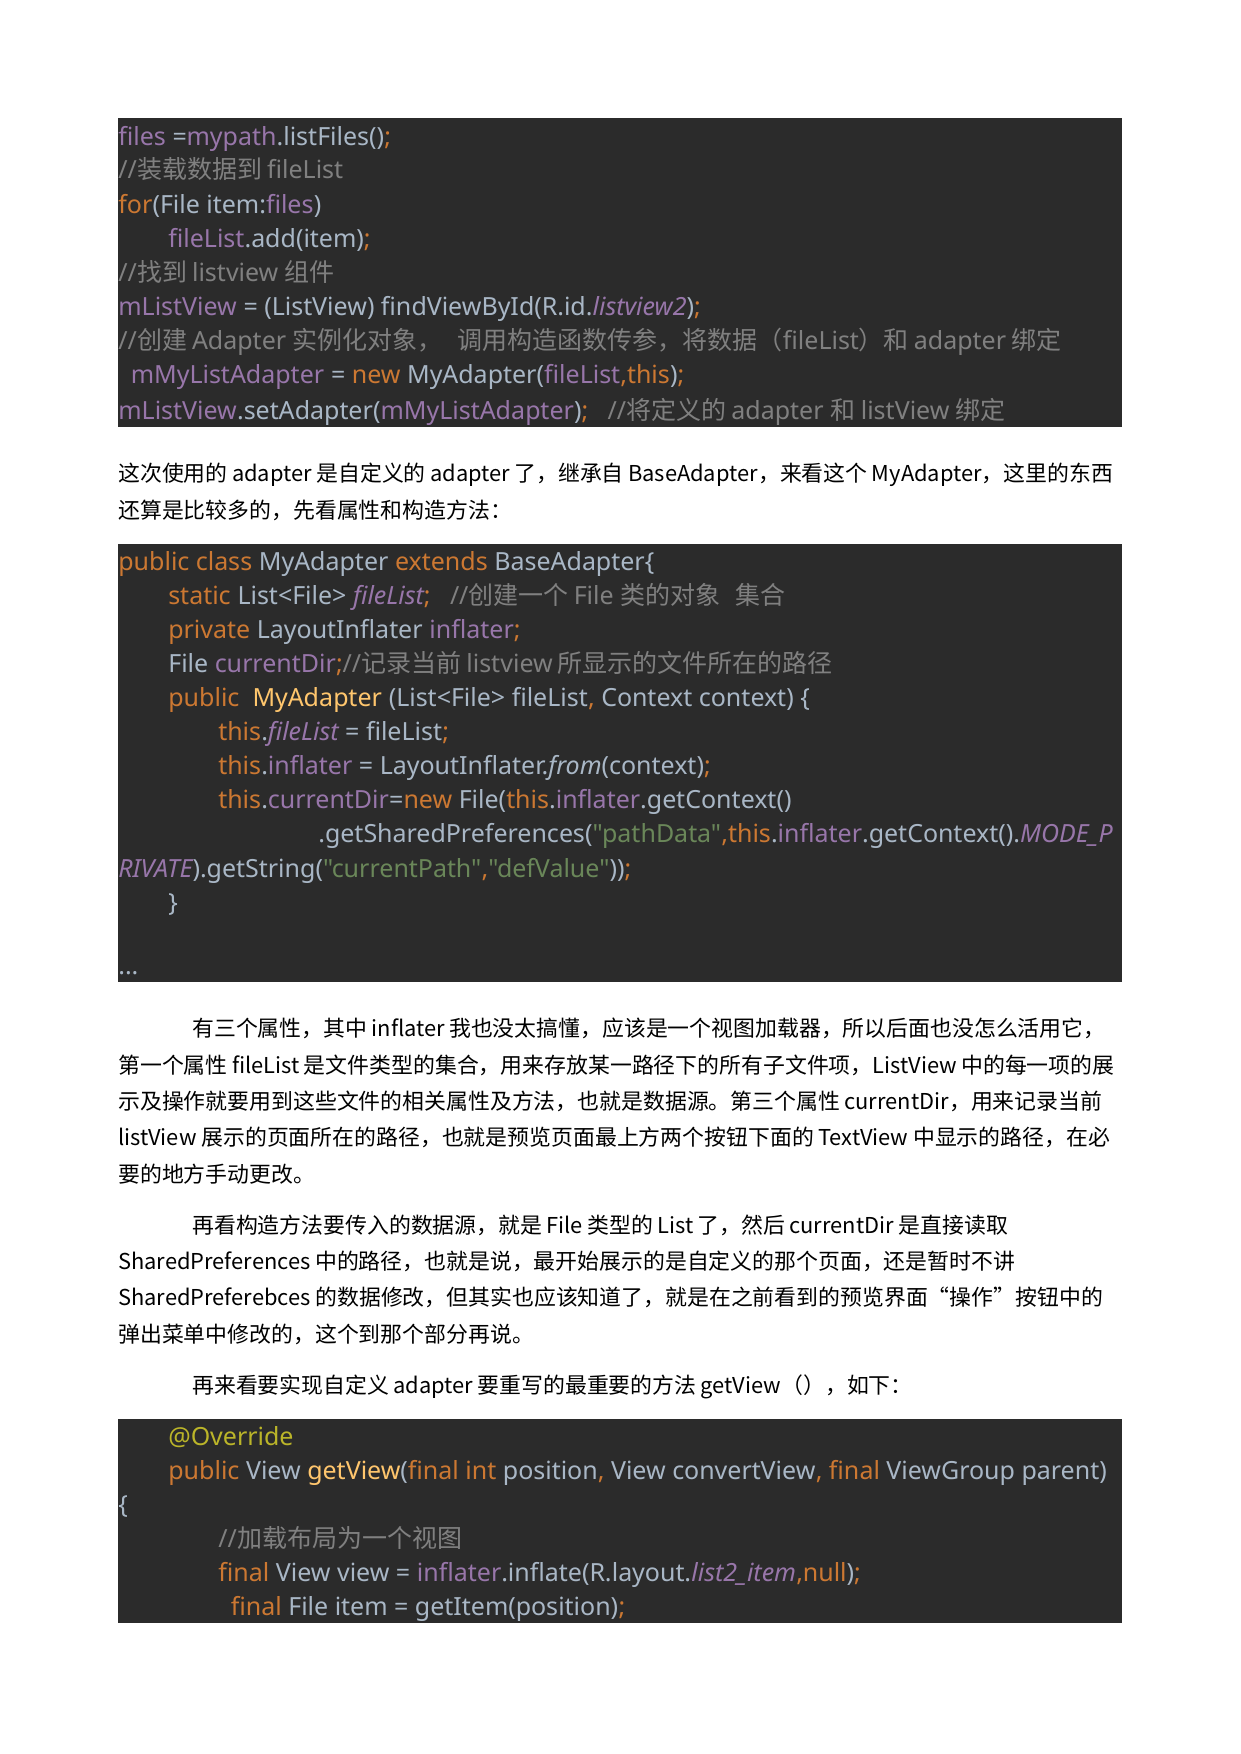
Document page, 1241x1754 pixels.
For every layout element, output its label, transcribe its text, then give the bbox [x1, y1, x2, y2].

text private LayoutInflater inflater; [118, 612, 1122, 646]
text //创建Adapter 实例化对象， 调用构造函数传参，将数据（fileList）和adapter绑定 [118, 322, 1122, 357]
text 这次使用的adapter是自定义的adapter了，继承自BaseAdapter，来看这个MyAdapter，这里的东西还算是比较多的，先看属性和构造方法： [118, 456, 1122, 524]
text files =mypath.listFiles(); [118, 118, 1122, 152]
text this.inflater = LayoutInflater.from(context); [118, 748, 1122, 782]
text mListView = (ListView) findViewById(R.id.listview2); [118, 288, 1122, 322]
text static List<File> fileList; //创建一个File 类的对象 集合 [118, 578, 1122, 612]
text } [118, 884, 1122, 918]
text final View view = inflater.inflate(R.layout.list2_item,null); [118, 1555, 1122, 1589]
text final File item = getItem(position); [118, 1589, 1122, 1623]
text //找到listview 组件 [118, 254, 1122, 288]
text mListView.setAdapter(mMyListAdapter); //将定义的adapter 和 listView 绑定 [118, 391, 1122, 427]
text ... [118, 948, 1122, 982]
text 有三个属性，其中inflater我也没太搞懂，应该是一个视图加载器，所以后面也没怎么活用它，第一个属性fileList是文件类型的集合，用来存放某一路径下的所有子文件项，ListView中的每一项的展示及操作就要用到这些文件的相关属性及方法，也就是数据源。第三个属性currentDir，用来记录当前listView展示的页面所在的路径，也就是预览页面最上方两个按钮下面的TextView中显示的路径，在必要的地方手动更改。 [118, 1011, 1122, 1188]
text public View getView(final int position, View convertView, final ViewGroup parent) { [118, 1453, 1122, 1521]
text fileList.add(item); [118, 220, 1122, 254]
text File currentDir;//记录当前listview所显示的文件所在的路径 [118, 646, 1122, 680]
text this.currentDir=new File(this.inflater.getContext() [118, 782, 1122, 816]
text public MyAdapter (List<File> fileList, Context context) { [118, 680, 1122, 714]
text //加载布局为一个视图 [118, 1521, 1122, 1555]
text 再看构造方法要传入的数据源，就是File类型的List了，然后currentDir是直接读取SharedPreferences中的路径，也就是说，最开始展示的是自定义的那个页面，还是暂时不讲SharedPreferebces的数据修改，但其实也应该知道了，就是在之前看到的预览界面“操作”按钮中的弹出菜单中修改的，这个到那个部分再说。 [118, 1208, 1122, 1348]
text //装载数据到fileList [118, 152, 1122, 186]
text 再来看要实现自定义adapter要重写的最重要的方法getView（），如下： [118, 1368, 1122, 1399]
text for(File item:files) [118, 186, 1122, 220]
text this.fileList = fileList; [118, 714, 1122, 748]
text public class MyAdapter extends BaseAdapter{ [118, 544, 1122, 578]
text @Override [118, 1419, 1122, 1453]
text mMyListAdapter = new MyAdapter(fileList,this); [118, 357, 1122, 391]
text .getSharedPreferences("pathData",this.inflater.getContext().MODE_PRIVATE).getString("currentPath","defValue")); [118, 816, 1122, 884]
